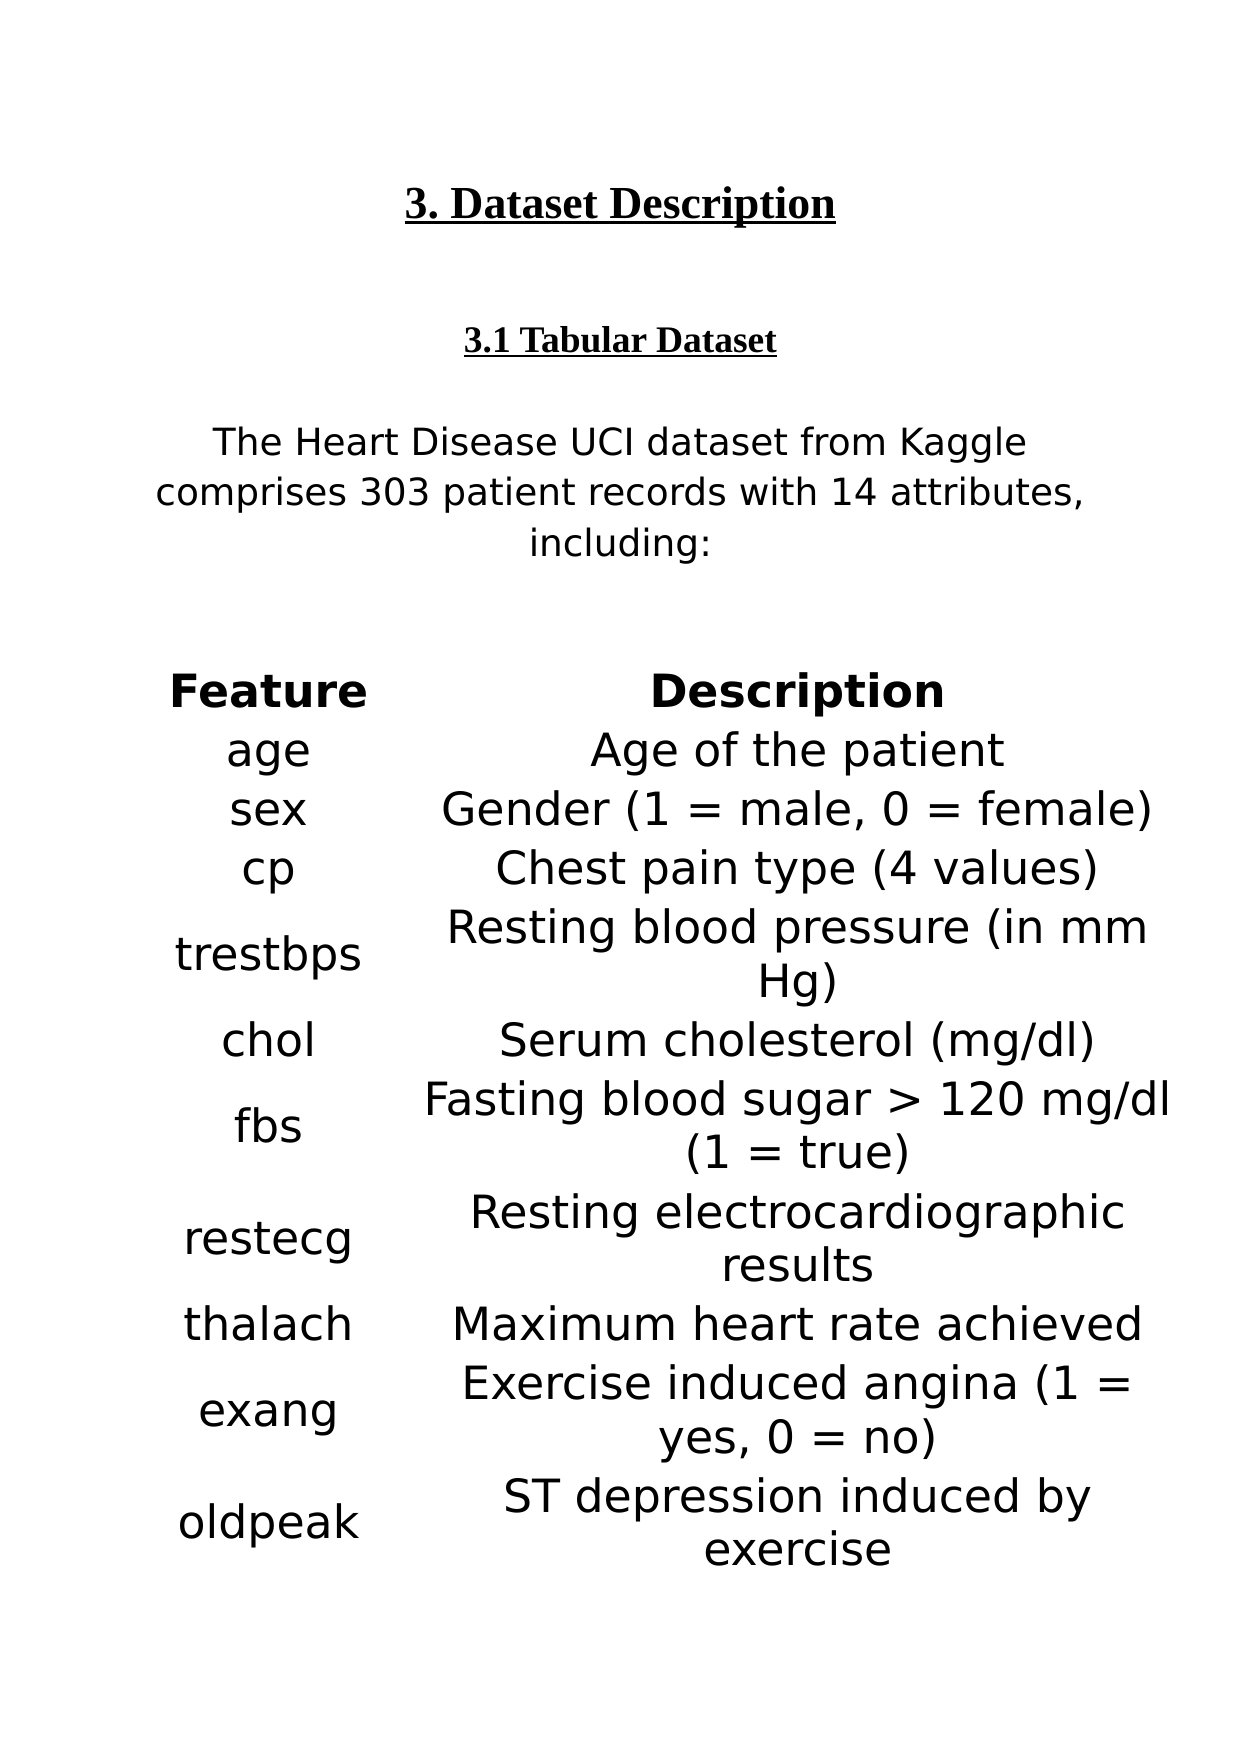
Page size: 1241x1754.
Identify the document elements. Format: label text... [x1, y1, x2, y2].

table_cell Age of the patient [418, 721, 1177, 780]
table_cell Resting electrocardiographic results [418, 1183, 1177, 1295]
table_cell restecg [118, 1183, 418, 1295]
table_cell exang [118, 1354, 418, 1467]
table_cell chol [118, 1011, 418, 1070]
text The Heart Disease UCI dataset from Kaggle comprises 303 patient records with 14 attributes, including: [118, 421, 1122, 565]
table_cell Chest pain type (4 values) [418, 839, 1177, 898]
table_cell age [118, 721, 418, 780]
table_cell Fasting blood sugar > 120 mg/dl (1 = true) [418, 1070, 1177, 1182]
table_header Feature [118, 662, 418, 721]
table_cell sex [118, 780, 418, 839]
table_header Description [418, 662, 1177, 721]
table_cell Maximum heart rate achieved [418, 1295, 1177, 1354]
table_cell Gender (1 = male, 0 = female) [418, 780, 1177, 839]
table_cell ST depression induced by exercise [418, 1467, 1177, 1579]
table_cell cp [118, 839, 418, 898]
table_cell Resting blood pressure (in mm Hg) [418, 898, 1177, 1011]
table_cell fbs [118, 1070, 418, 1182]
table_cell Serum cholesterol (mg/dl) [418, 1011, 1177, 1070]
subtitle 3. Dataset Description [118, 176, 1122, 228]
table_cell trestbps [118, 898, 418, 1011]
subtitle 3.1 Tabular Dataset [118, 318, 1122, 361]
table_cell oldpeak [118, 1467, 418, 1579]
table_cell Exercise induced angina (1 = yes, 0 = no) [418, 1354, 1177, 1467]
table_cell thalach [118, 1295, 418, 1354]
